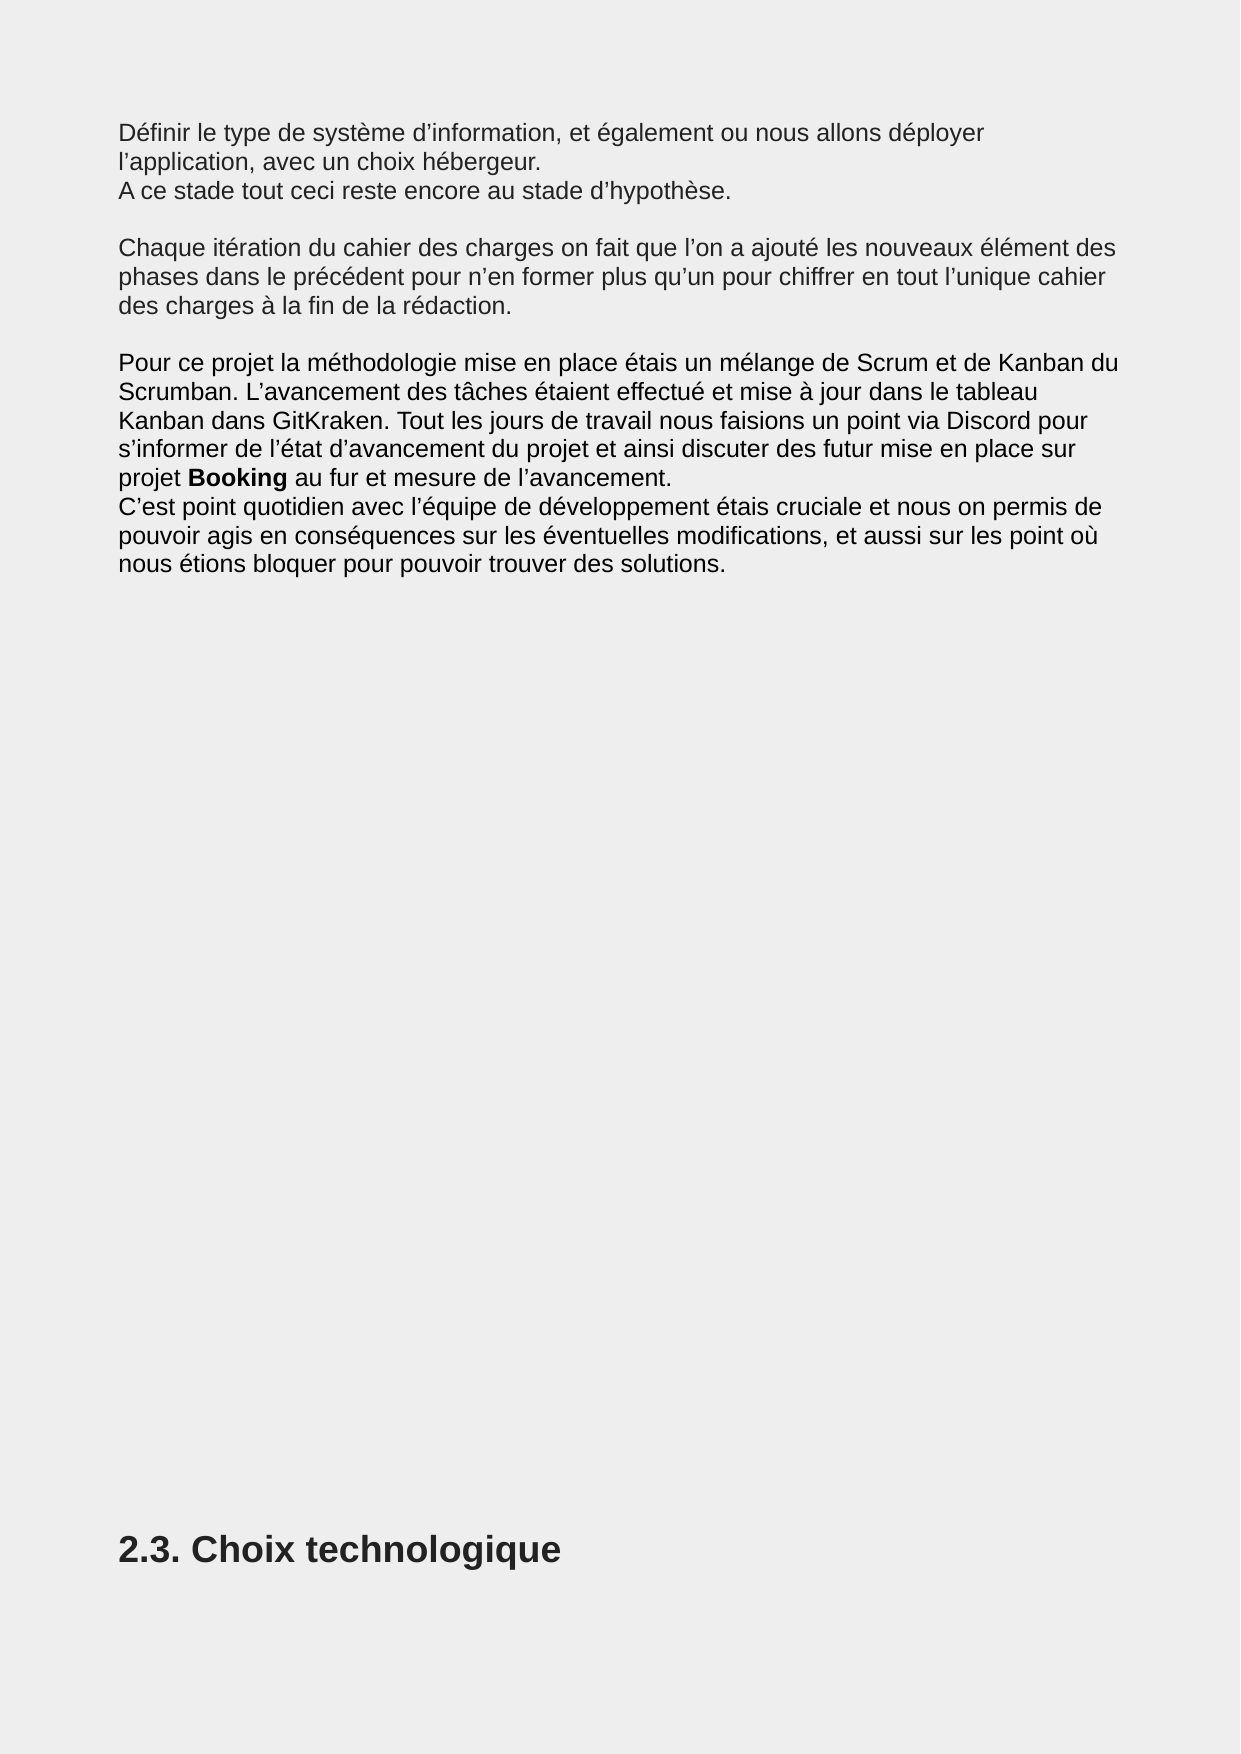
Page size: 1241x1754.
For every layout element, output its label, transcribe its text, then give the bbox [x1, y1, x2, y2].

text Définir le type de système d’information, et également ou nous allons déployer l’application, avec un choix hébergeur. [118, 118, 1122, 176]
text C’est point quotidien avec l’équipe de développement étais cruciale et nous on permis de pouvoir agis en conséquences sur les éventuelles modifications, et aussi sur les point où nous étions bloquer pour pouvoir trouver des solutions. [118, 492, 1122, 578]
text Pour ce projet la méthodologie mise en place étais un mélange de Scrum et de Kanban du Scrumban. L’avancement des tâches étaient effectué et mise à jour dans le tableau Kanban dans GitKraken. Tout les jours de travail nous faisions un point via Discord pour s’informer de l’état d’avancement du projet et ainsi discuter des futur mise en place sur projet Booking au fur et mesure de l’avancement. [118, 348, 1122, 492]
text Chaque itération du cahier des charges on fait que l’on a ajouté les nouveaux élément des phases dans le précédent pour n’en former plus qu’un pour chiffrer en tout l’unique cahier des charges à la fin de la rédaction. [118, 233, 1122, 319]
text A ce stade tout ceci reste encore au stade d’hypothèse. [118, 176, 1122, 204]
text 2.3. Choix technologique [118, 1527, 1122, 1570]
